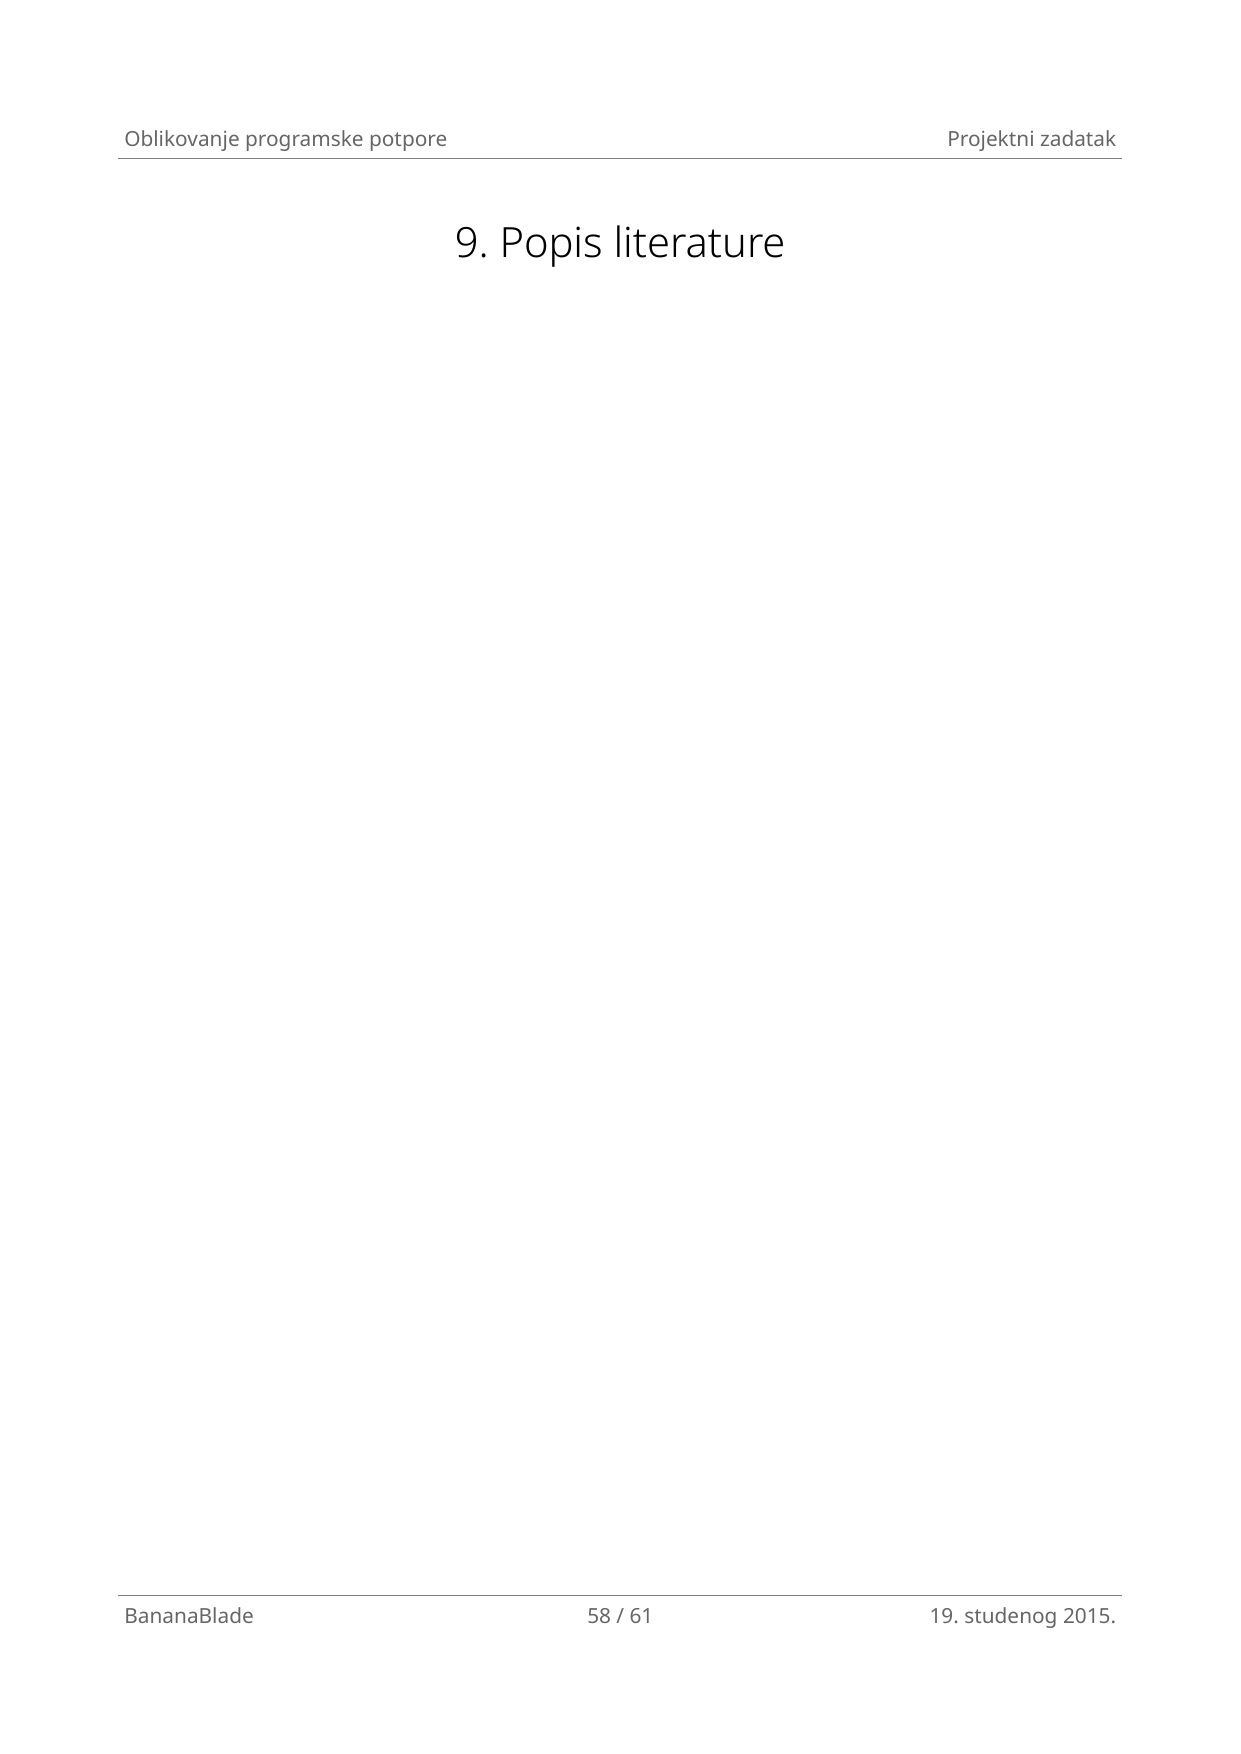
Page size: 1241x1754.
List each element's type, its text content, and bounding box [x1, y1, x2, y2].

subtitle 9. Popis literature [118, 213, 1122, 270]
